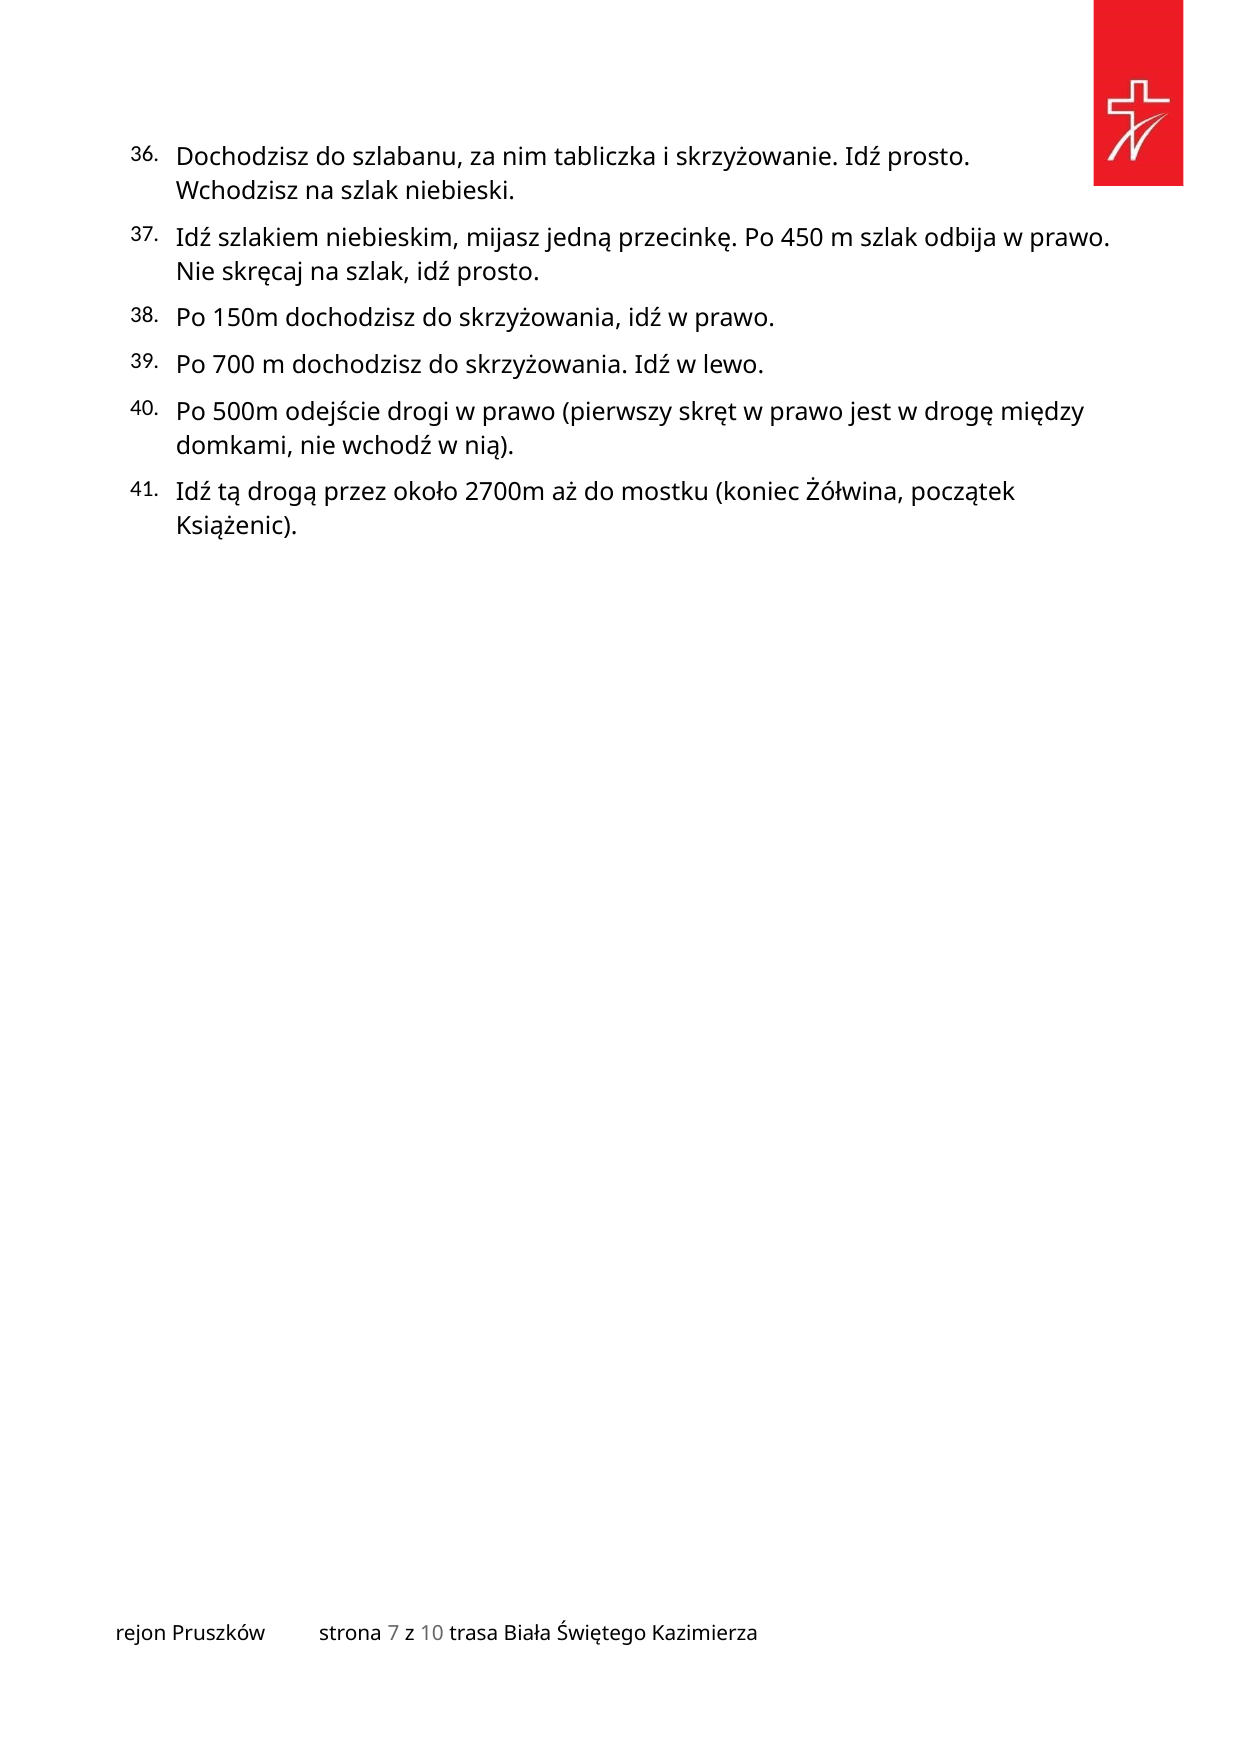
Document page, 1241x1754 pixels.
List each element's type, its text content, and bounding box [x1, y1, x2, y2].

list Po 700 m dochodzisz do skrzyżowania. Idź w lewo. [130, 347, 1123, 381]
list Po 500m odejście drogi w prawo (pierwszy skręt w prawo jest w drogę między domkami, nie wchodź w nią). [130, 393, 1123, 461]
list Idź tą drogą przez około 2700m aż do mostku (koniec Żółwina, początek Książenic). [130, 474, 1123, 542]
list Idź szlakiem niebieskim, mijasz jedną przecinkę. Po 450 m szlak odbija w prawo. Nie skręcaj na szlak, idź prosto. [130, 219, 1123, 288]
list Po 150m dochodzisz do skrzyżowania, idź w prawo. [130, 300, 1123, 334]
list Dochodzisz do szlabanu, za nim tabliczka i skrzyżowanie. Idź prosto. Wchodzisz na szlak niebieski. [130, 139, 1123, 207]
